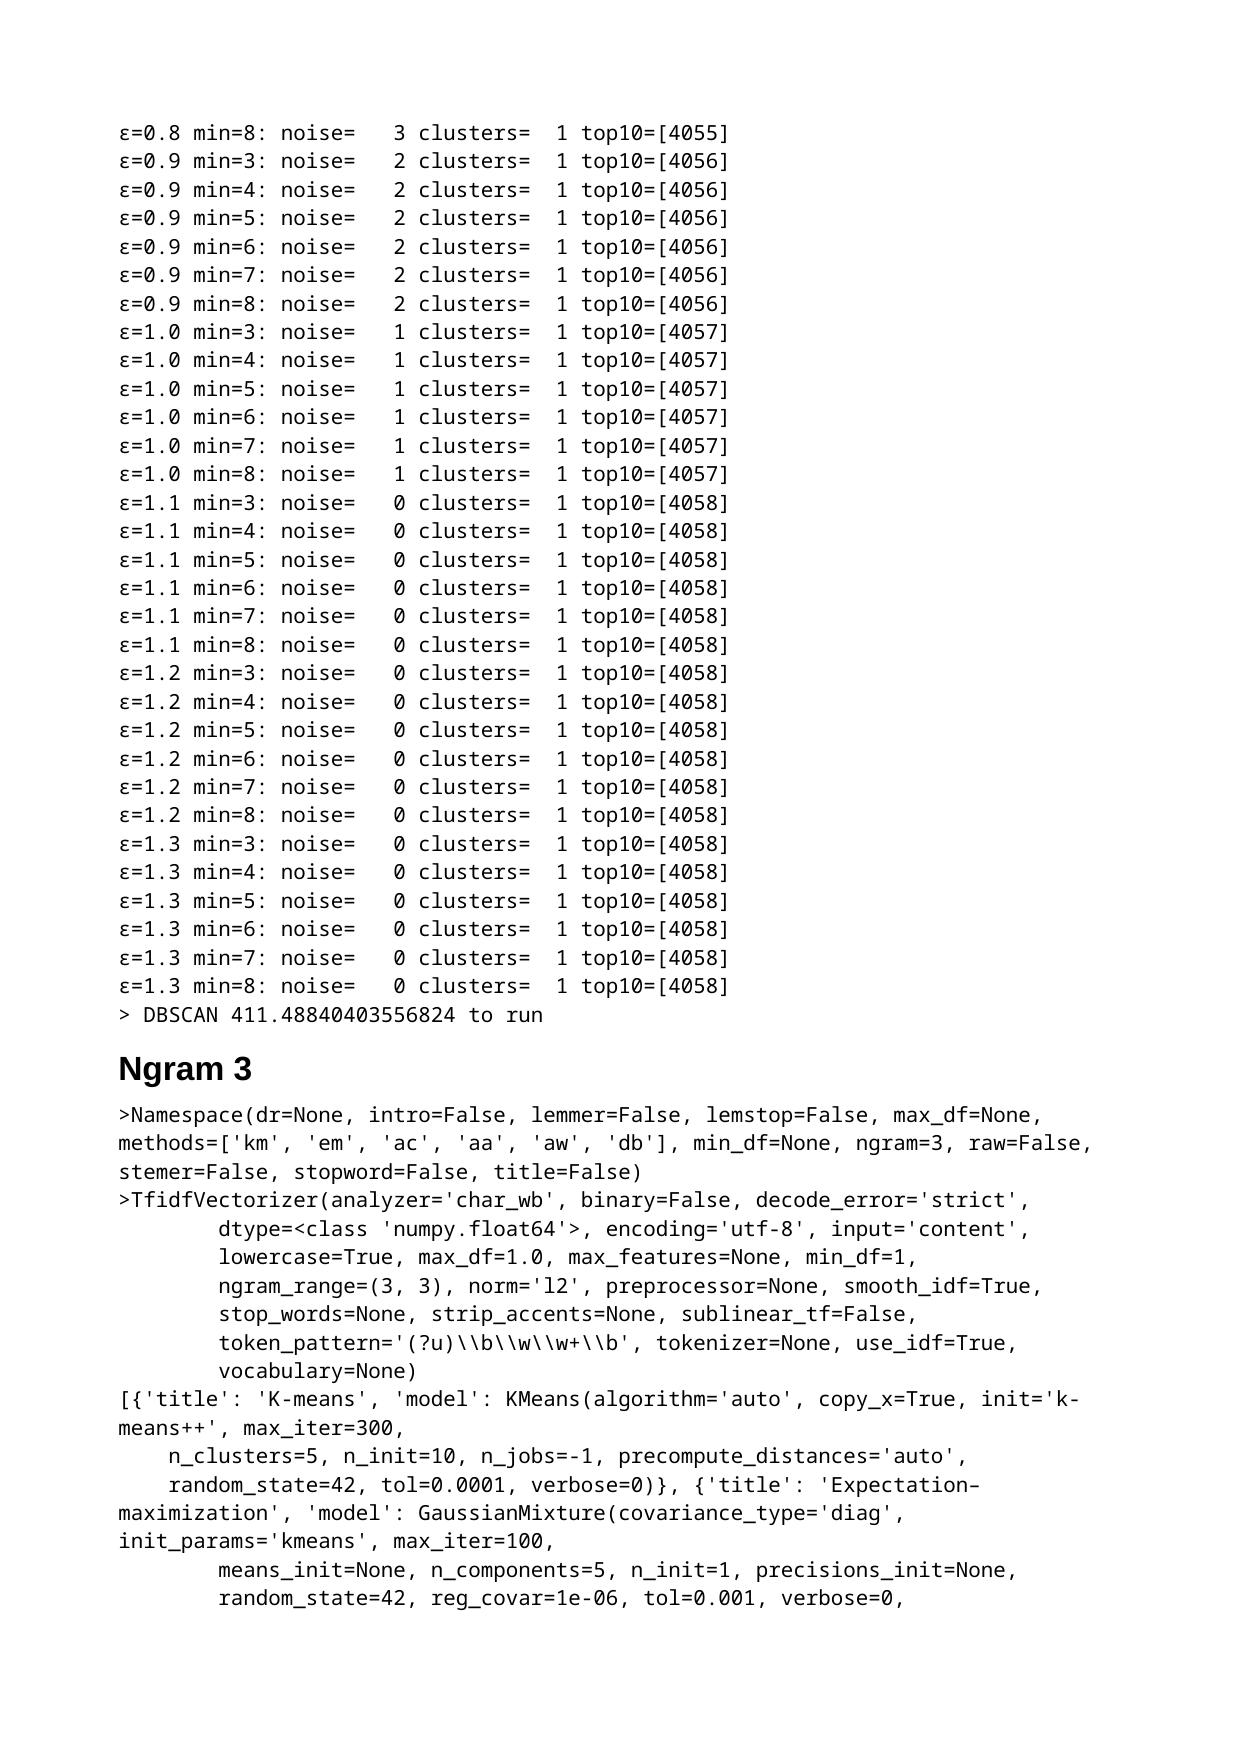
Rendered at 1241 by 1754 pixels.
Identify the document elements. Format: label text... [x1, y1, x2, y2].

text random_state=42, tol=0.0001, verbose=0)}, {'title': 'Expectation–maximization', 'model': GaussianMixture(covariance_type='diag', init_params='kmeans', max_iter=100, [118, 1470, 1122, 1555]
text n_clusters=5, n_init=10, n_jobs=-1, precompute_distances='auto', [118, 1441, 1122, 1470]
text ε=0.9 min=3: noise= 2 clusters= 1 top10=[4056] [118, 147, 1122, 175]
text stop_words=None, strip_accents=None, sublinear_tf=False, [118, 1299, 1122, 1328]
text ε=1.0 min=4: noise= 1 clusters= 1 top10=[4057] [118, 346, 1122, 374]
text > DBSCAN 411.48840403556824 to run [118, 1000, 1122, 1028]
text dtype=<class 'numpy.float64'>, encoding='utf-8', input='content', [118, 1214, 1122, 1242]
text ε=1.1 min=8: noise= 0 clusters= 1 top10=[4058] [118, 630, 1122, 658]
text ε=0.9 min=8: noise= 2 clusters= 1 top10=[4056] [118, 289, 1122, 317]
text ε=1.2 min=4: noise= 0 clusters= 1 top10=[4058] [118, 687, 1122, 715]
text ε=1.3 min=4: noise= 0 clusters= 1 top10=[4058] [118, 857, 1122, 886]
text ε=1.2 min=3: noise= 0 clusters= 1 top10=[4058] [118, 658, 1122, 687]
text ε=1.0 min=3: noise= 1 clusters= 1 top10=[4057] [118, 317, 1122, 346]
text ε=1.0 min=6: noise= 1 clusters= 1 top10=[4057] [118, 402, 1122, 431]
text ε=1.0 min=7: noise= 1 clusters= 1 top10=[4057] [118, 431, 1122, 459]
text ε=0.9 min=6: noise= 2 clusters= 1 top10=[4056] [118, 232, 1122, 260]
text ε=1.2 min=6: noise= 0 clusters= 1 top10=[4058] [118, 744, 1122, 772]
text ε=1.3 min=7: noise= 0 clusters= 1 top10=[4058] [118, 943, 1122, 971]
text ε=1.3 min=8: noise= 0 clusters= 1 top10=[4058] [118, 971, 1122, 1000]
text ε=1.2 min=7: noise= 0 clusters= 1 top10=[4058] [118, 772, 1122, 801]
text ε=0.9 min=4: noise= 2 clusters= 1 top10=[4056] [118, 175, 1122, 203]
text [{'title': 'K-means', 'model': KMeans(algorithm='auto', copy_x=True, init='k-means++', max_iter=300, [118, 1384, 1122, 1441]
text ε=0.9 min=5: noise= 2 clusters= 1 top10=[4056] [118, 203, 1122, 232]
subtitle Ngram 3 [118, 1049, 1122, 1088]
text ε=0.9 min=7: noise= 2 clusters= 1 top10=[4056] [118, 260, 1122, 289]
text vocabulary=None) [118, 1356, 1122, 1384]
text ε=1.2 min=5: noise= 0 clusters= 1 top10=[4058] [118, 715, 1122, 744]
text ε=1.1 min=7: noise= 0 clusters= 1 top10=[4058] [118, 602, 1122, 630]
text >Namespace(dr=None, intro=False, lemmer=False, lemstop=False, max_df=None, methods=['km', 'em', 'ac', 'aa', 'aw', 'db'], min_df=None, ngram=3, raw=False, stemer=False, stopword=False, title=False) [118, 1100, 1122, 1185]
text >TfidfVectorizer(analyzer='char_wb', binary=False, decode_error='strict', [118, 1185, 1122, 1214]
text ε=1.1 min=3: noise= 0 clusters= 1 top10=[4058] [118, 488, 1122, 516]
text ε=1.0 min=5: noise= 1 clusters= 1 top10=[4057] [118, 374, 1122, 402]
text ε=1.3 min=6: noise= 0 clusters= 1 top10=[4058] [118, 914, 1122, 943]
text lowercase=True, max_df=1.0, max_features=None, min_df=1, [118, 1242, 1122, 1271]
text ngram_range=(3, 3), norm='l2', preprocessor=None, smooth_idf=True, [118, 1271, 1122, 1299]
text ε=1.1 min=5: noise= 0 clusters= 1 top10=[4058] [118, 545, 1122, 573]
text random_state=42, reg_covar=1e-06, tol=0.001, verbose=0, [118, 1583, 1122, 1612]
text ε=0.8 min=8: noise= 3 clusters= 1 top10=[4055] [118, 118, 1122, 147]
text ε=1.1 min=6: noise= 0 clusters= 1 top10=[4058] [118, 573, 1122, 602]
text ε=1.1 min=4: noise= 0 clusters= 1 top10=[4058] [118, 516, 1122, 545]
text ε=1.3 min=3: noise= 0 clusters= 1 top10=[4058] [118, 829, 1122, 857]
text token_pattern='(?u)\\b\\w\\w+\\b', tokenizer=None, use_idf=True, [118, 1328, 1122, 1356]
text means_init=None, n_components=5, n_init=1, precisions_init=None, [118, 1555, 1122, 1583]
text ε=1.3 min=5: noise= 0 clusters= 1 top10=[4058] [118, 886, 1122, 914]
text ε=1.0 min=8: noise= 1 clusters= 1 top10=[4057] [118, 459, 1122, 488]
text ε=1.2 min=8: noise= 0 clusters= 1 top10=[4058] [118, 801, 1122, 829]
